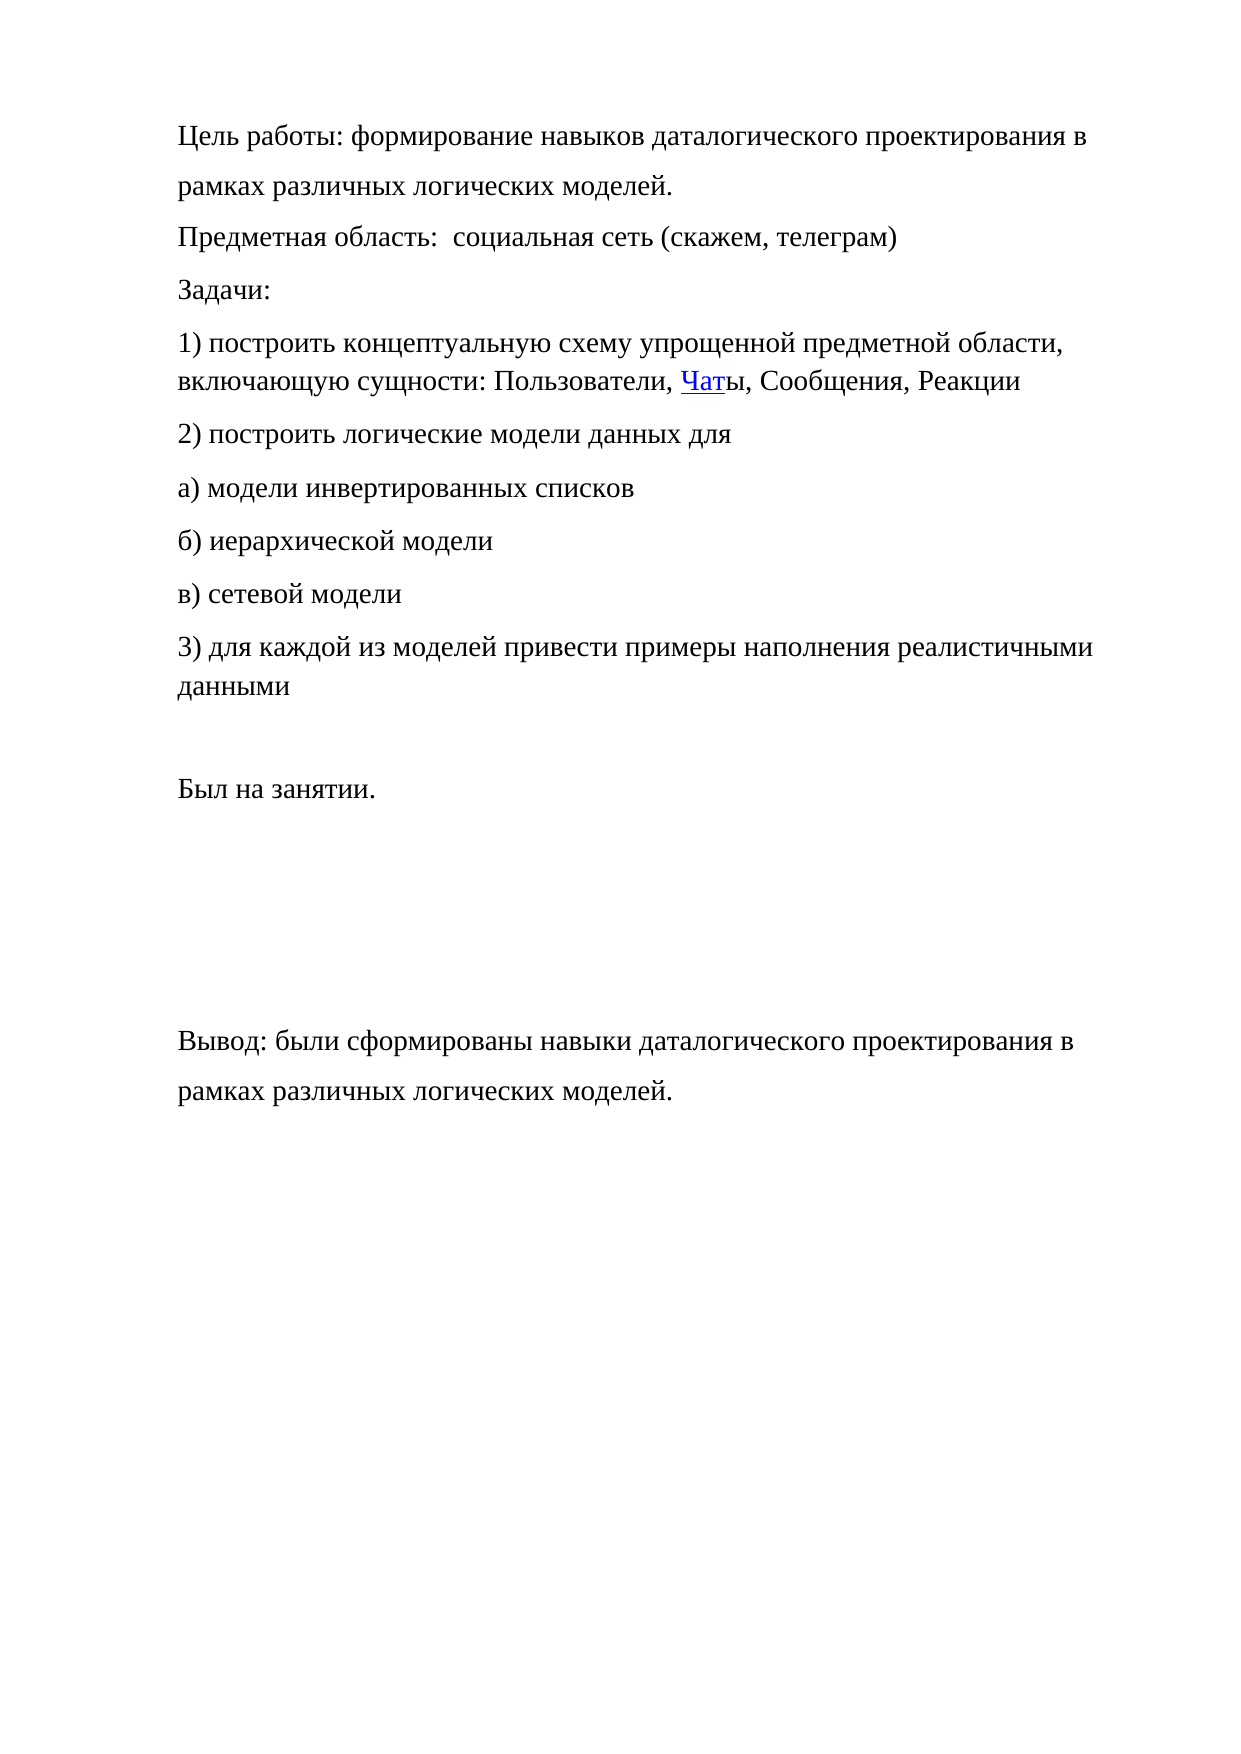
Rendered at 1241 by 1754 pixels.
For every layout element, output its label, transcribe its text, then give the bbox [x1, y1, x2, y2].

text Цель работы: формирование навыков даталогического проектирования в рамках различных логических моделей. [177, 118, 1152, 202]
text в) сетевой модели [177, 576, 1152, 609]
text 2) построить логические модели данных для [177, 417, 1152, 450]
text Был на занятии. [177, 771, 1152, 805]
text а) модели инвертированных списков [177, 470, 1152, 503]
text 3) для каждой из моделей привести примеры наполнения реалистичными данными [177, 629, 1152, 701]
text Задачи: [177, 272, 1152, 305]
text Вывод: были сформированы навыки даталогического проектирования в рамках различных логических моделей. [177, 1023, 1152, 1107]
text 1) построить концептуальную схему упрощенной предметной области, включающую сущности: Пользователи, Чаты, Сообщения, Реакции [177, 325, 1152, 397]
text б) иерархической модели [177, 523, 1152, 556]
text Предметная область: социальная сеть (скажем, телеграм) [177, 219, 1152, 252]
